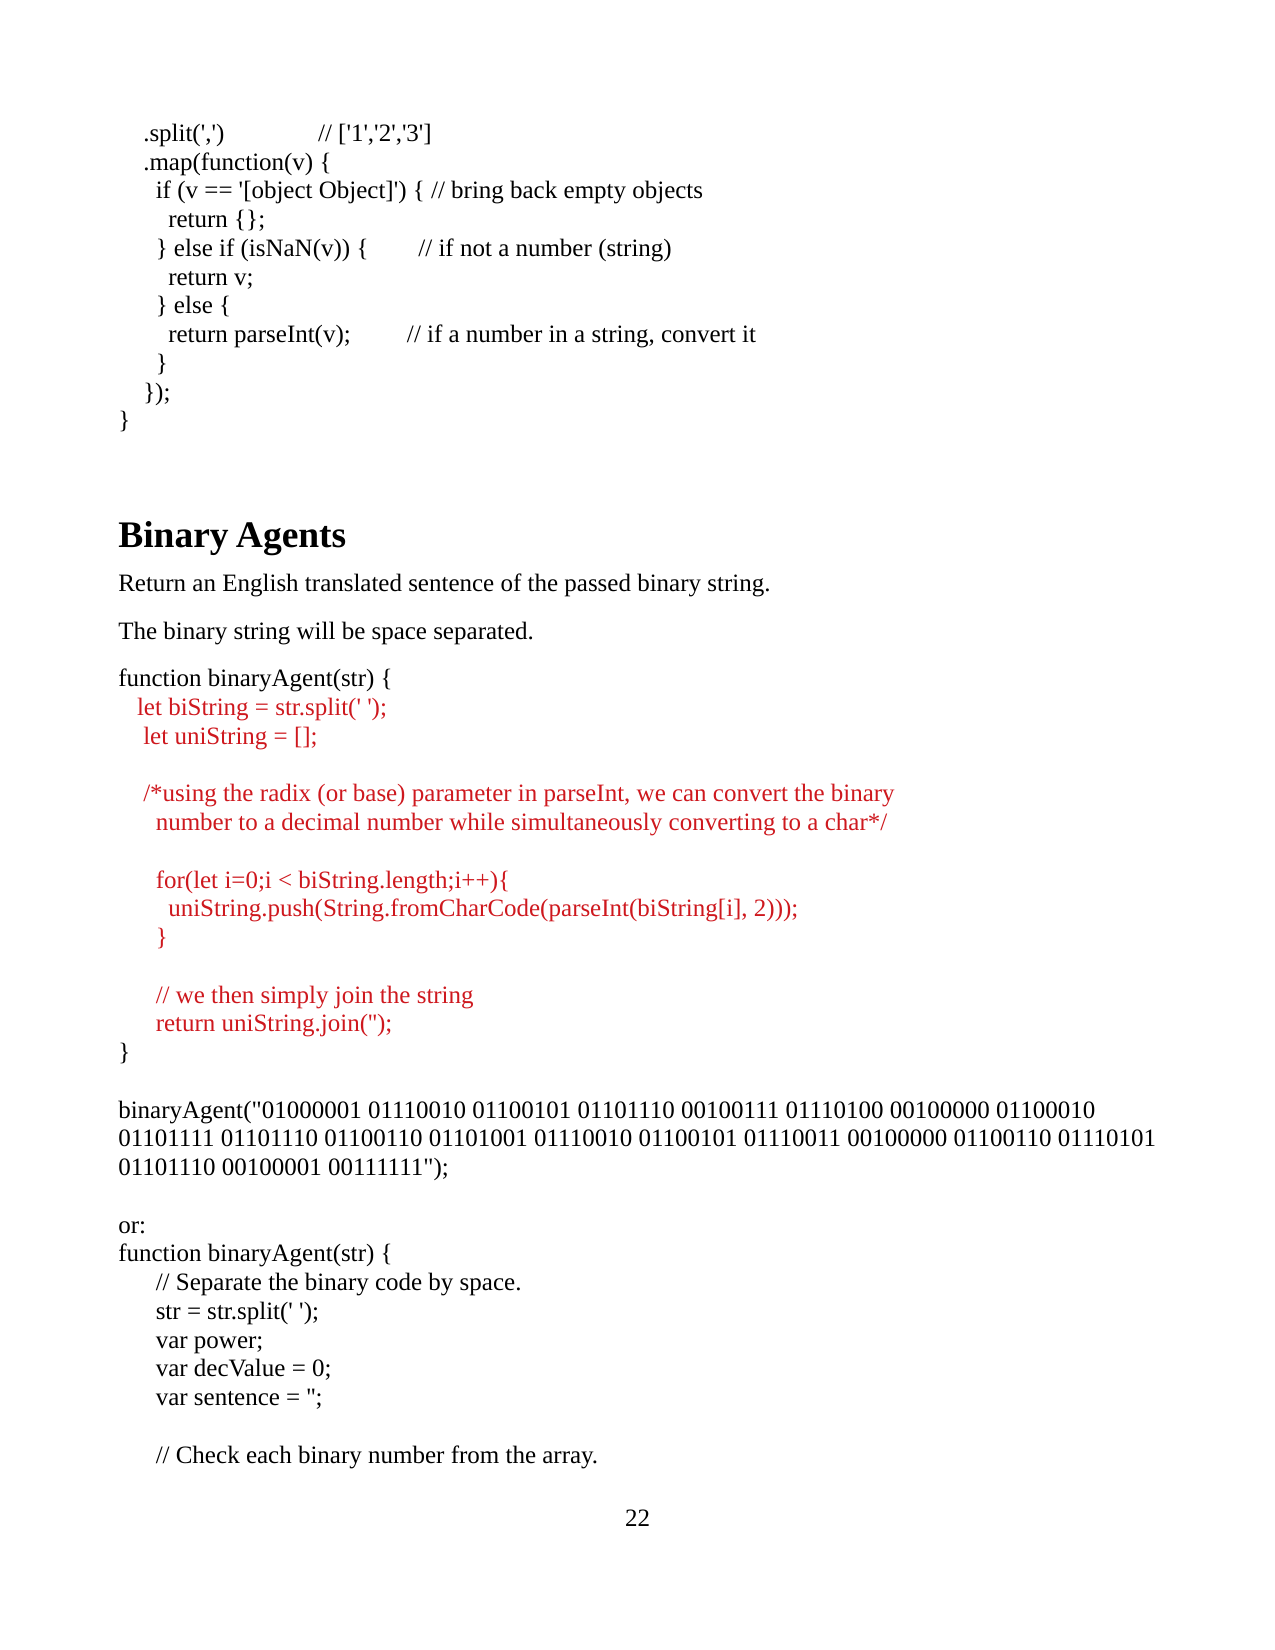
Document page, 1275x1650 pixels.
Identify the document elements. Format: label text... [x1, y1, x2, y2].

text var sentence = ''; [118, 1382, 1157, 1411]
text return parseInt(v); // if a number in a string, convert it [118, 319, 1157, 348]
text /*using the radix (or base) parameter in parseInt, we can convert the binary [118, 778, 1157, 807]
text let uniString = []; [118, 721, 1157, 750]
text } else if (isNaN(v)) { // if not a number (string) [118, 233, 1157, 262]
text } else { [118, 291, 1157, 319]
text // we then simply join the string [118, 980, 1157, 1008]
text var power; [118, 1325, 1157, 1353]
text return uniString.join(''); [118, 1008, 1157, 1037]
text var decValue = 0; [118, 1353, 1157, 1382]
text binaryAgent("01000001 01110010 01100101 01101110 00100111 01110100 00100000 01100010 01101111 01101110 01100110 01101001 01110010 01100101 01110011 00100000 01100110 01110101 01101110 00100001 00111111"); [118, 1095, 1157, 1181]
text function binaryAgent(str) { [118, 1238, 1157, 1267]
text function binaryAgent(str) { [118, 663, 1157, 692]
text return v; [118, 262, 1157, 291]
text number to a decimal number while simultaneously converting to a char*/ [118, 807, 1157, 836]
subtitle Binary Agents [118, 513, 1157, 556]
text // Check each binary number from the array. [118, 1440, 1157, 1468]
text let biString = str.split(' '); [118, 692, 1157, 721]
text for(let i=0;i < biString.length;i++){ [118, 865, 1157, 893]
text The binary string will be space separated. [118, 616, 1157, 645]
text Return an English translated sentence of the passed binary string. [118, 568, 1157, 597]
text if (v == '[object Object]') { // bring back empty objects [118, 176, 1157, 204]
text } [118, 348, 1157, 377]
text // Separate the binary code by space. [118, 1267, 1157, 1296]
text uniString.push(String.fromCharCode(parseInt(biString[i], 2))); [118, 893, 1157, 922]
text .map(function(v) { [118, 147, 1157, 176]
text } [118, 406, 1157, 434]
text } [118, 1037, 1157, 1066]
text or: [118, 1210, 1157, 1238]
text }); [118, 377, 1157, 406]
text return {}; [118, 204, 1157, 233]
text } [118, 922, 1157, 951]
text str = str.split(' '); [118, 1296, 1157, 1325]
text .split(',') // ['1','2','3'] [118, 118, 1157, 147]
